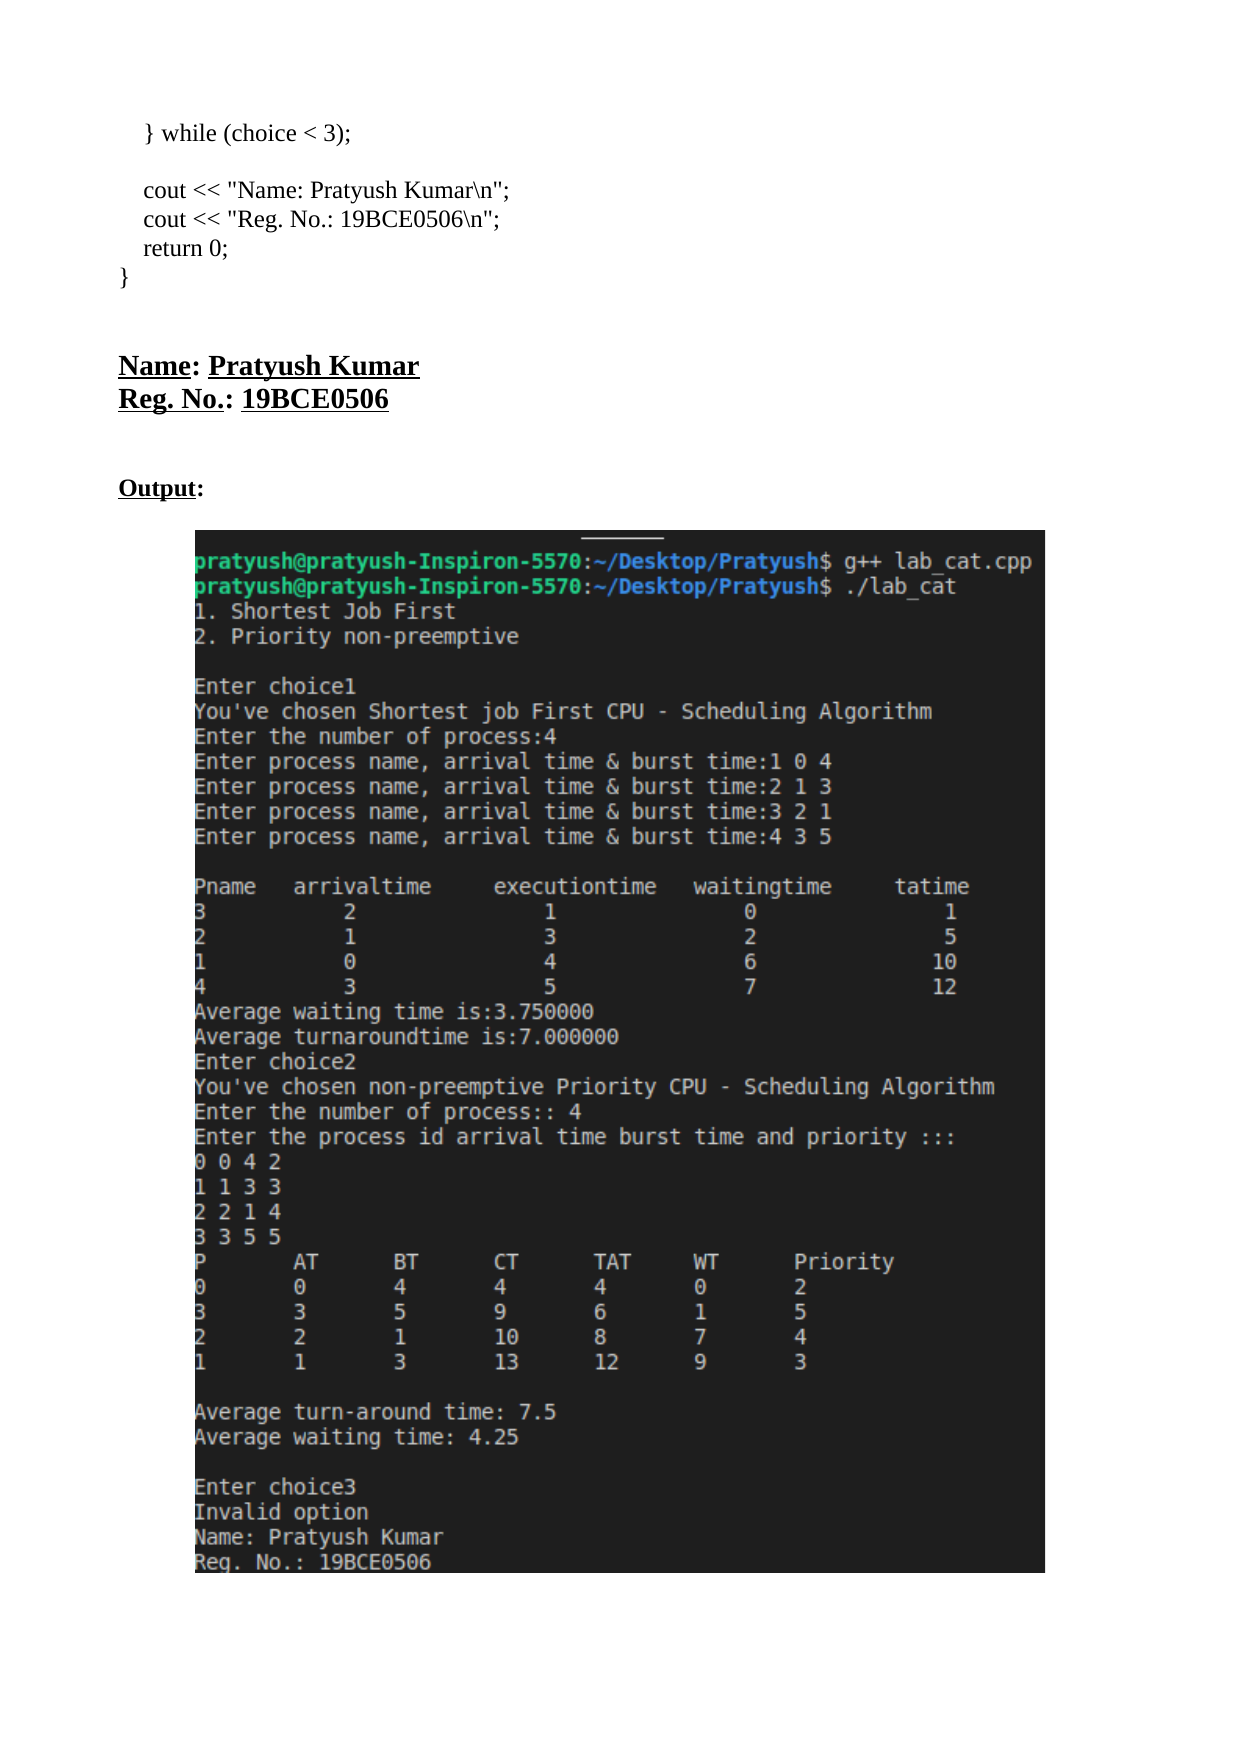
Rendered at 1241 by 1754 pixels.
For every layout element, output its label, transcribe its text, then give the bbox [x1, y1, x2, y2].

text Output: [118, 473, 1122, 501]
text Reg. No.: 19BCE0506 [118, 382, 1122, 415]
text } while (choice < 3); [118, 118, 1122, 147]
text return 0; [118, 233, 1122, 262]
text cout << "Name: Pratyush Kumar\n"; [118, 176, 1122, 204]
text } [118, 262, 1122, 291]
picture [195, 530, 1045, 1573]
text cout << "Reg. No.: 19BCE0506\n"; [118, 204, 1122, 233]
text Name: Pratyush Kumar [118, 348, 1122, 382]
